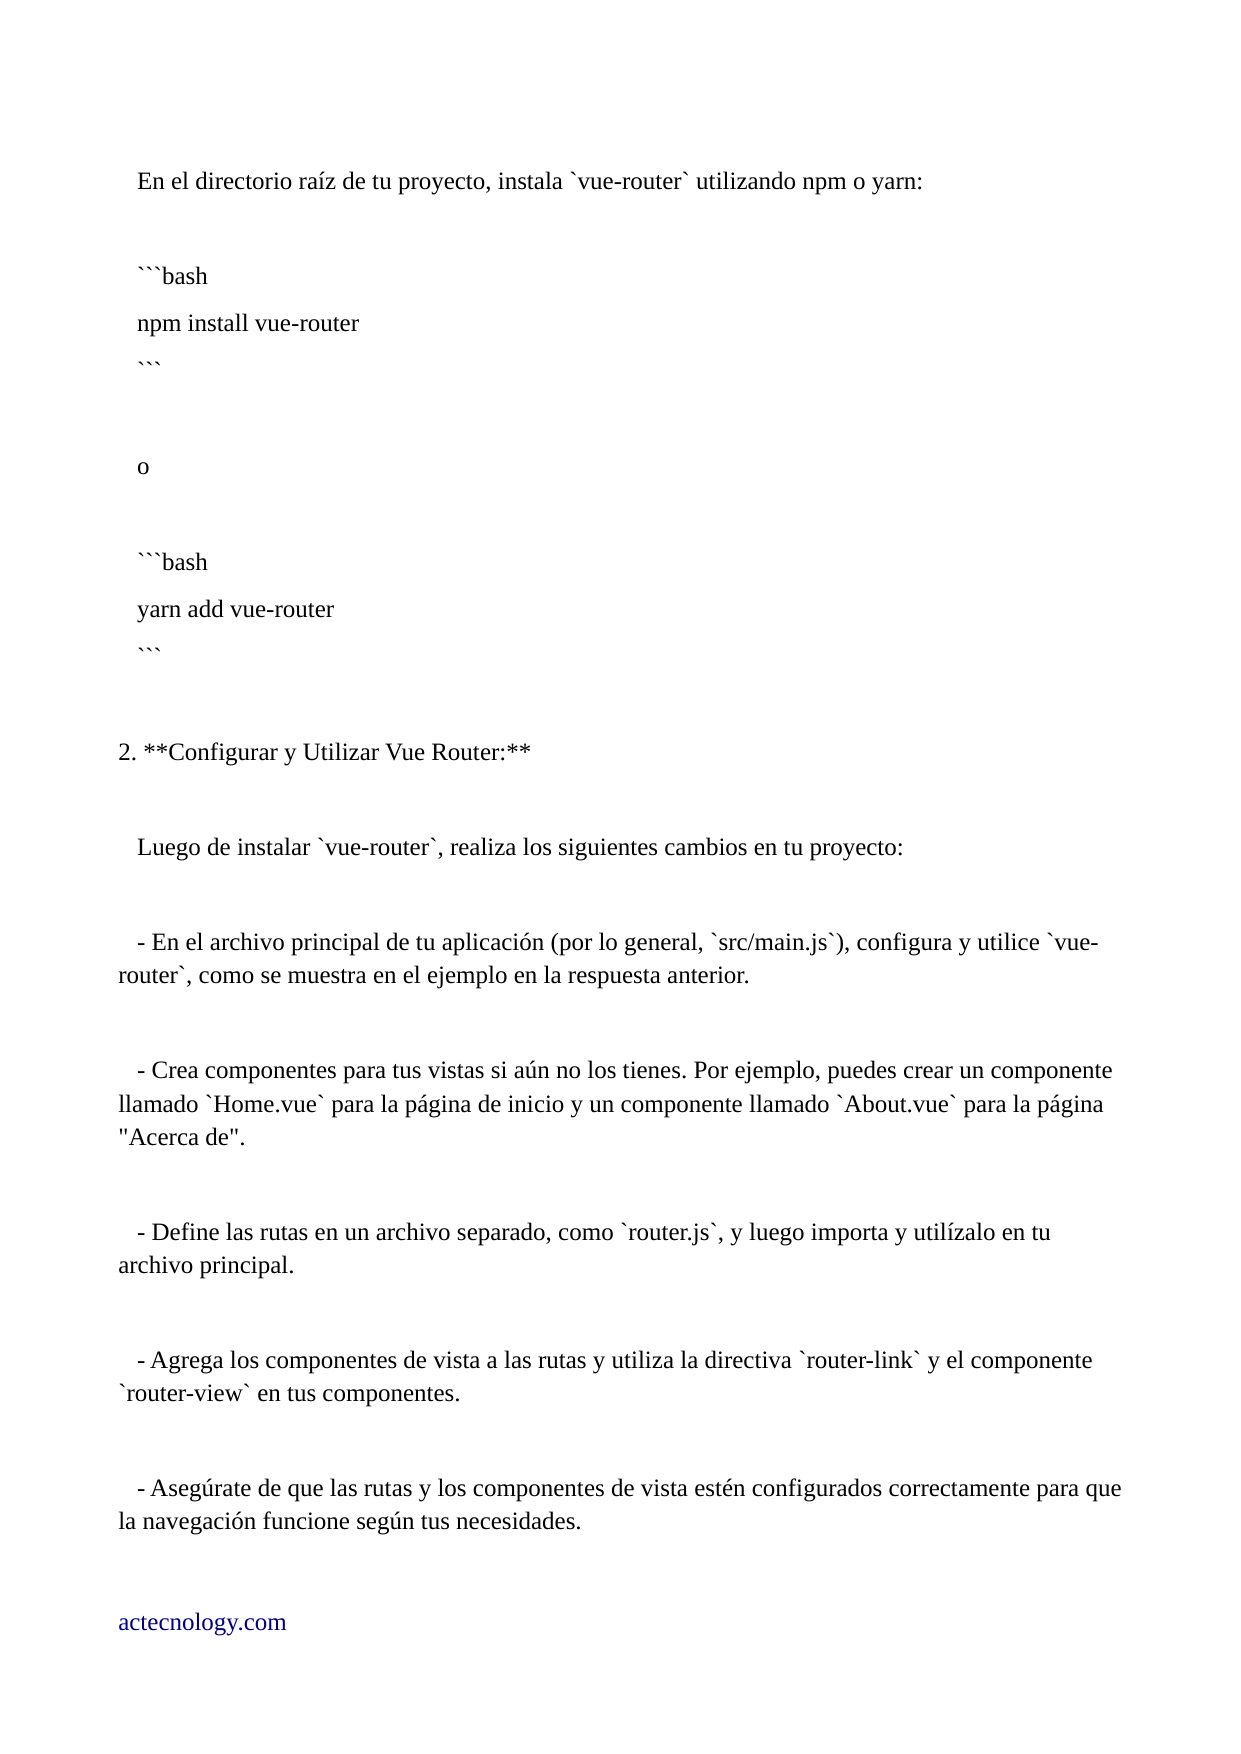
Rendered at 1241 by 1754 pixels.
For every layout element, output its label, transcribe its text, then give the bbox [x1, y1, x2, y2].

text Luego de instalar `vue-router`, realiza los siguientes cambios en tu proyecto: [118, 832, 1122, 861]
text - Crea componentes para tus vistas si aún no los tienes. Por ejemplo, puedes crear un componente llamado `Home.vue` para la página de inicio y un componente llamado `About.vue` para la página "Acerca de". [118, 1056, 1122, 1150]
text ``` [118, 642, 1122, 671]
text ```bash [118, 547, 1122, 575]
text - Agrega los componentes de vista a las rutas y utiliza la directiva `router-link` y el componente `router-view` en tus componentes. [118, 1345, 1122, 1407]
text En el directorio raíz de tu proyecto, instala `vue-router` utilizando npm o yarn: [118, 166, 1122, 194]
text yarn add vue-router [118, 594, 1122, 623]
text - Define las rutas en un archivo separado, como `router.js`, y luego importa y utilízalo en tu archivo principal. [118, 1217, 1122, 1279]
text npm install vue-router [118, 308, 1122, 337]
text - En el archivo principal de tu aplicación (por lo general, `src/main.js`), configura y utilice `vue-router`, como se muestra en el ejemplo en la respuesta anterior. [118, 927, 1122, 989]
text ``` [118, 356, 1122, 385]
text ```bash [118, 261, 1122, 290]
text - Asegúrate de que las rutas y los componentes de vista estén configurados correctamente para que la navegación funcione según tus necesidades. [118, 1473, 1122, 1535]
text o [118, 451, 1122, 480]
text 2. **Configurar y Utilizar Vue Router:** [118, 737, 1122, 766]
